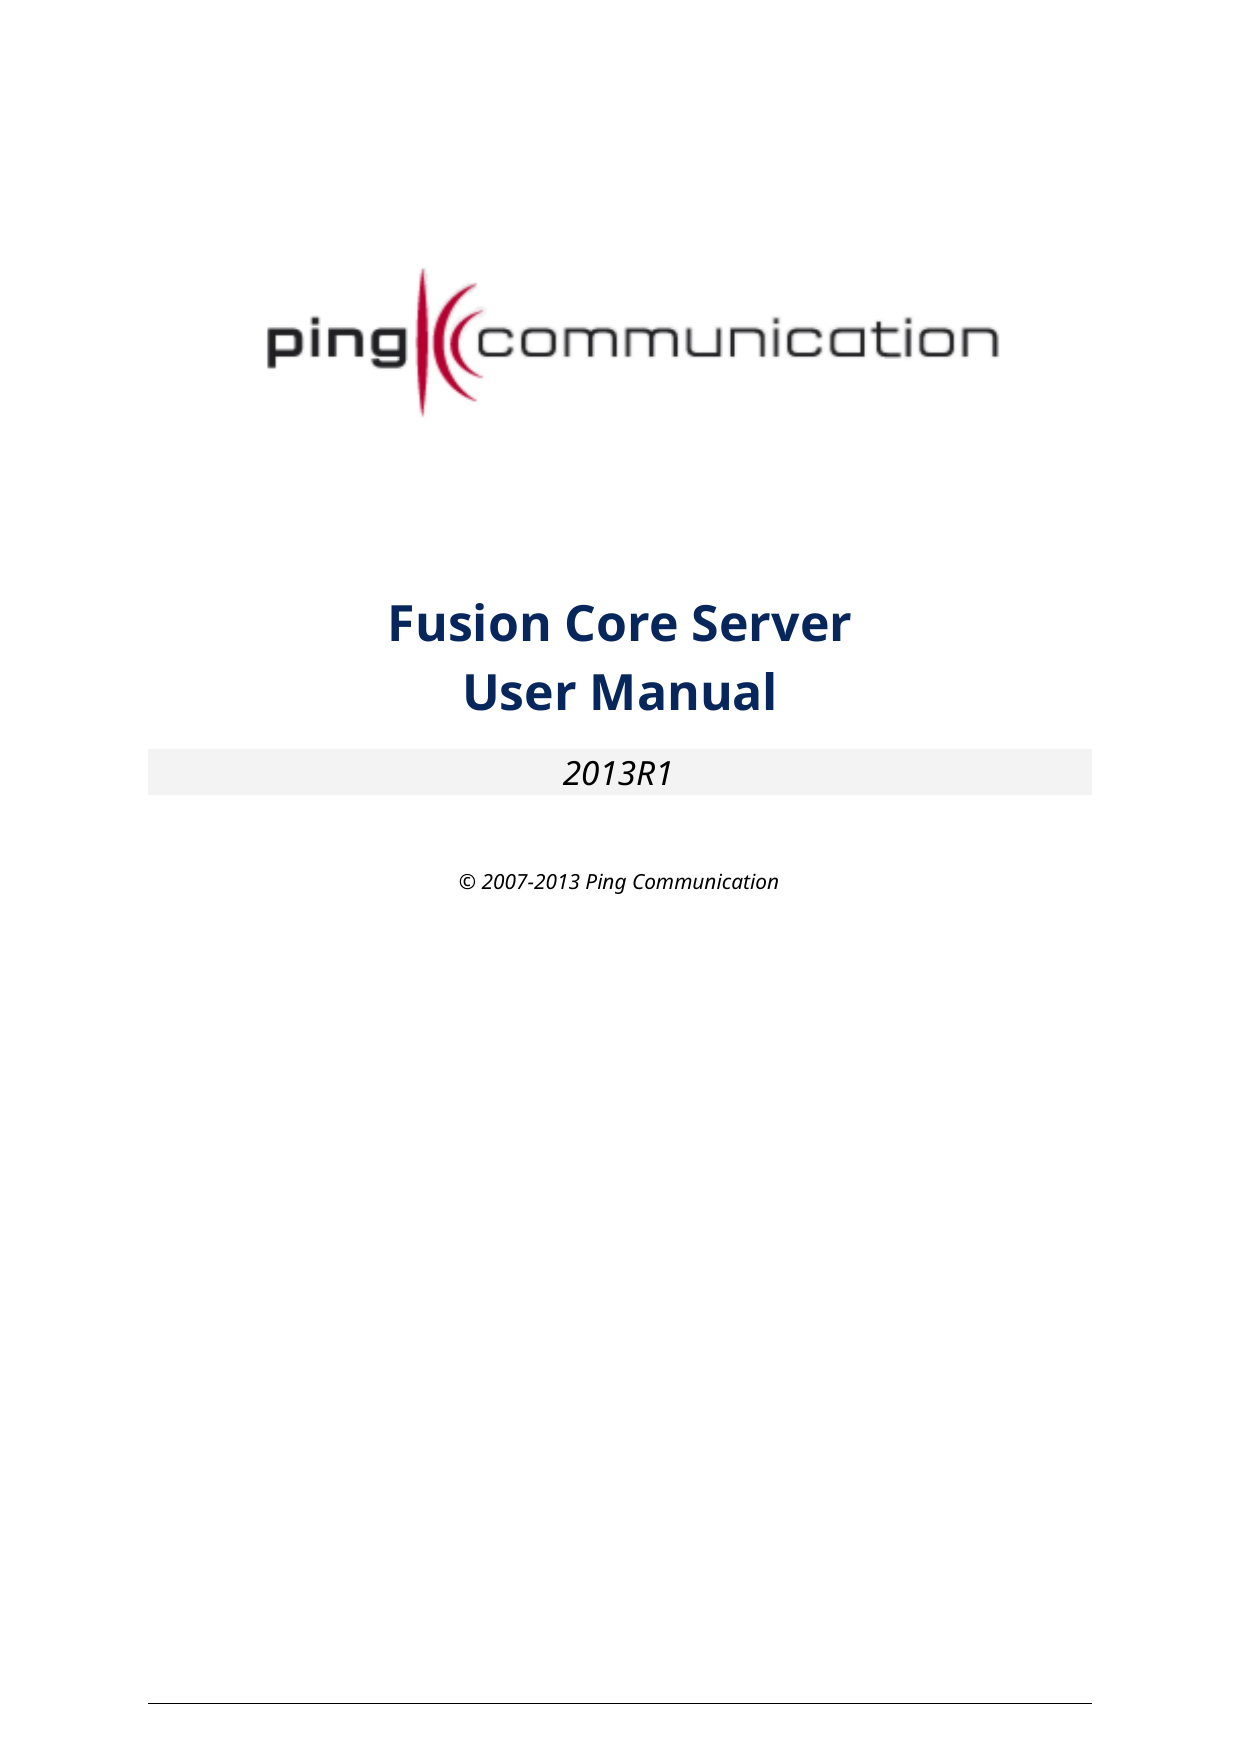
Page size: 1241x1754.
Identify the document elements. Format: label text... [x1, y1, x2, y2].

text 2013R1 [148, 749, 1092, 795]
title Fusion Core Server User Manual [148, 588, 1092, 724]
picture [266, 268, 1000, 419]
text © 2007-2013 Ping Communication [148, 867, 1092, 896]
